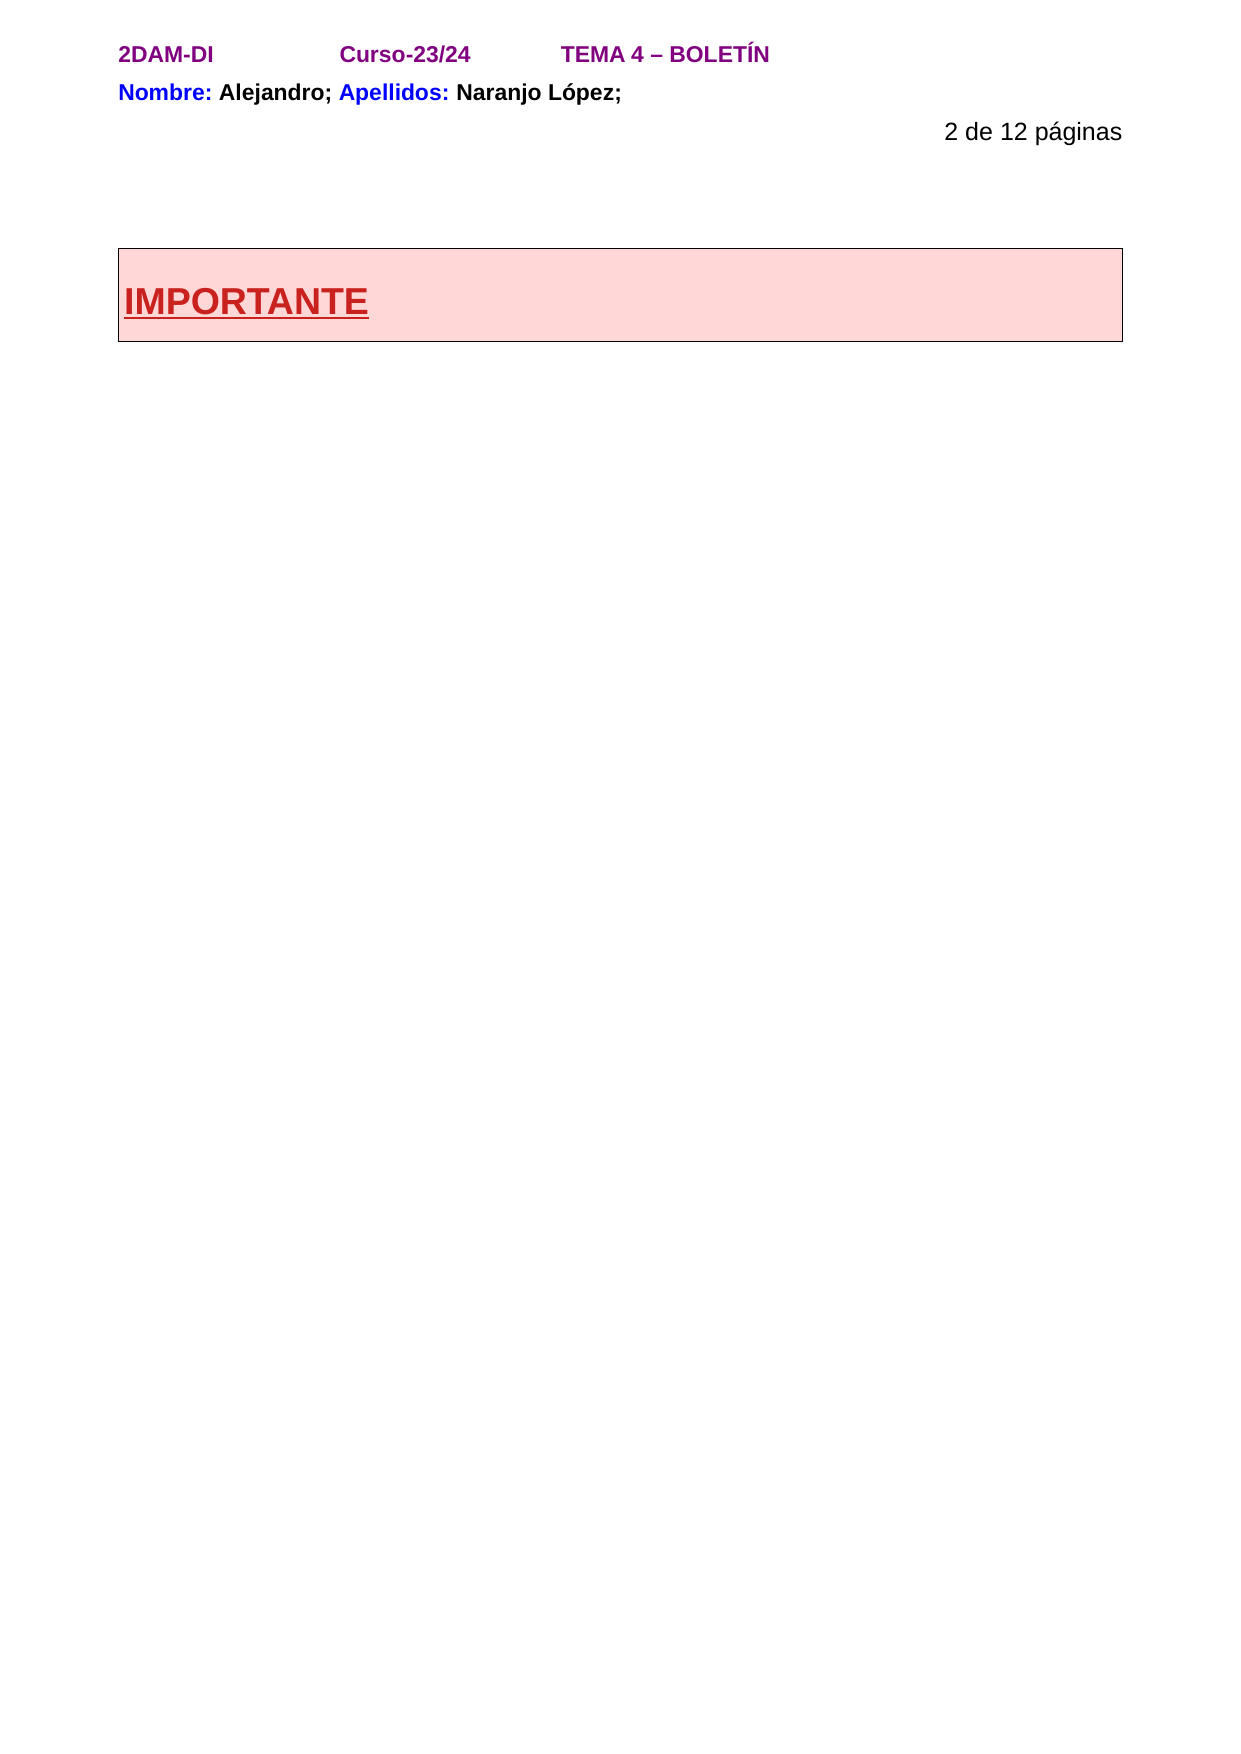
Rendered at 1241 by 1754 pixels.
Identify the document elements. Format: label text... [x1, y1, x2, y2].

table_header IMPORTANTE [119, 249, 1122, 341]
